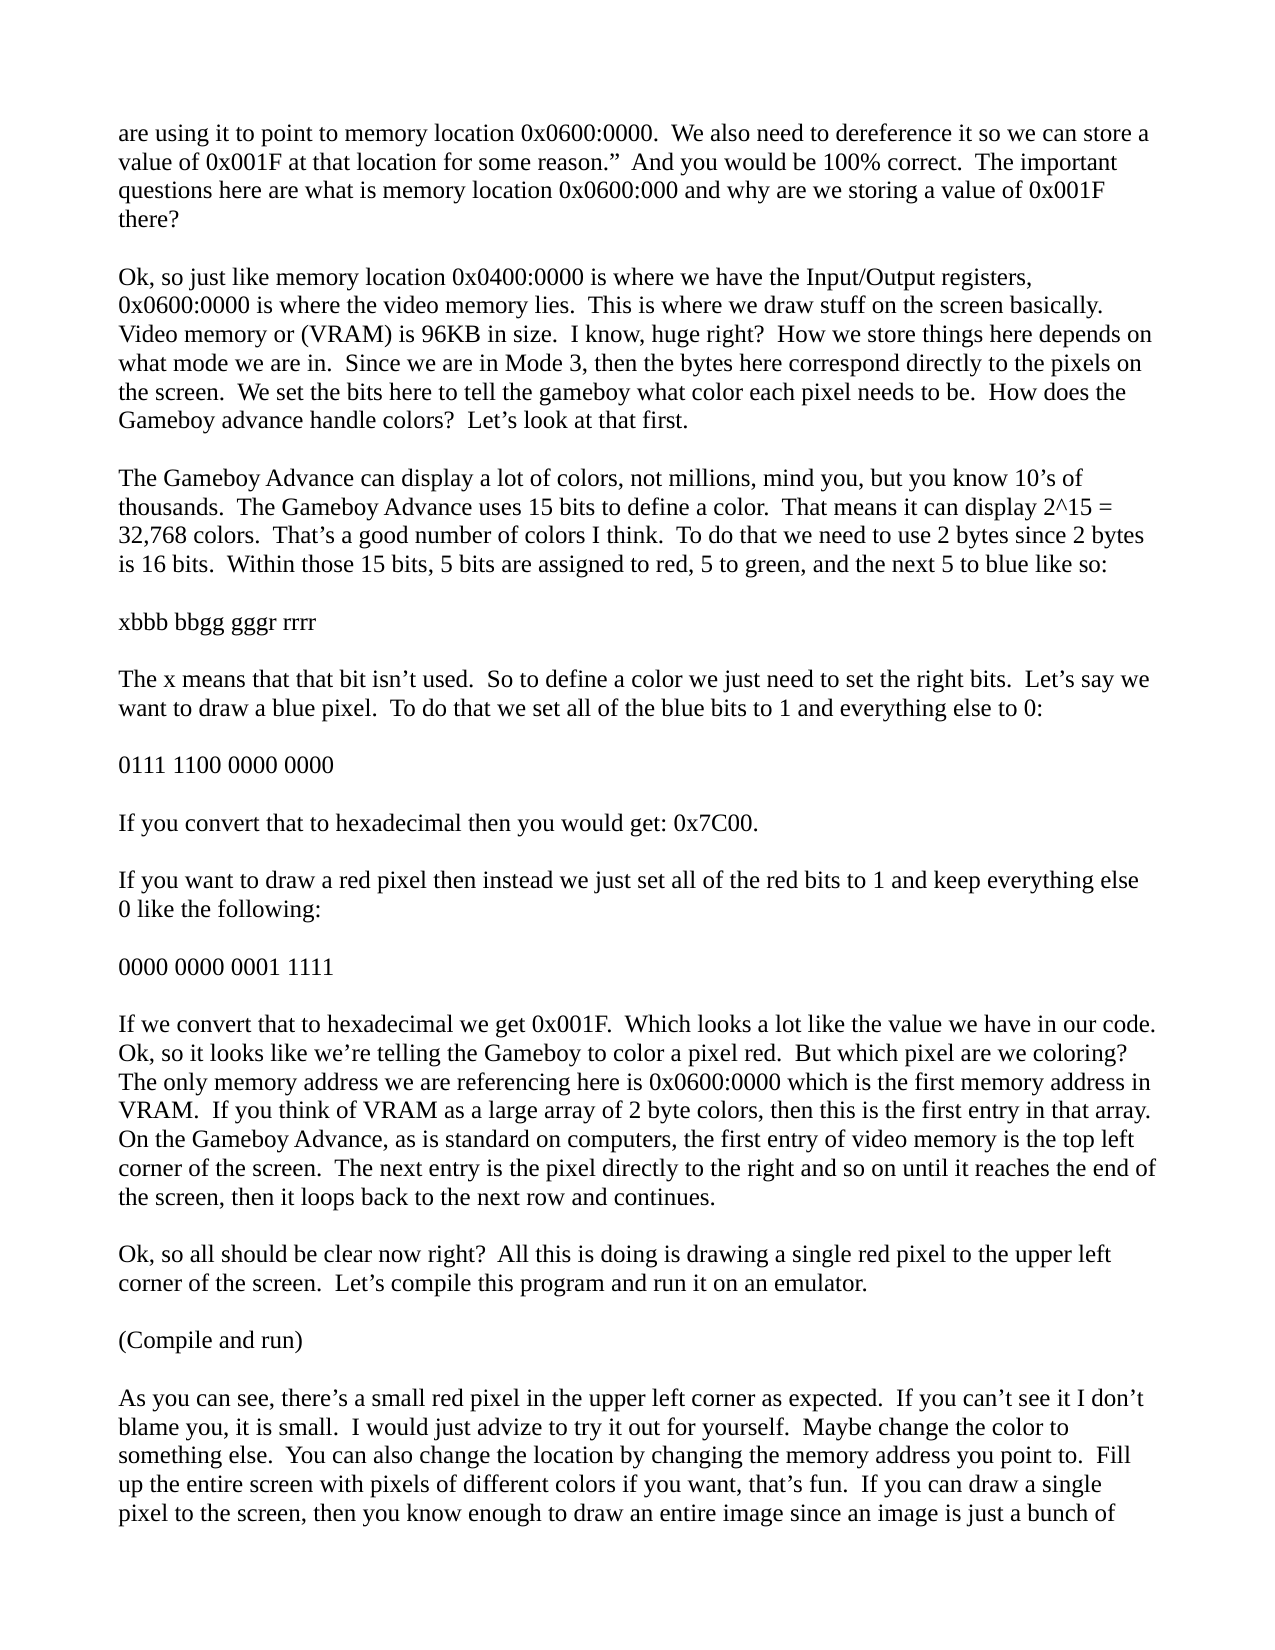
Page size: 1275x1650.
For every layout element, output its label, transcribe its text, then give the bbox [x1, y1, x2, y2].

text 0111 1100 0000 0000 [118, 751, 1157, 779]
text (Compile and run) [118, 1326, 1157, 1354]
text Ok, so all should be clear now right? All this is doing is drawing a single red pixel to the upper left corner of the screen. Let’s compile this program and run it on an emulator. [118, 1239, 1157, 1297]
text 0000 0000 0001 1111 [118, 952, 1157, 981]
text The x means that that bit isn’t used. So to define a color we just need to set the right bits. Let’s say we want to draw a blue pixel. To do that we set all of the blue bits to 1 and everything else to 0: [118, 664, 1157, 722]
text As you can see, there’s a small red pixel in the upper left corner as expected. If you can’t see it I don’t blame you, it is small. I would just advize to try it out for yourself. Maybe change the color to something else. You can also change the location by changing the memory address you point to. Fill up the entire screen with pixels of different colors if you want, that’s fun. If you can draw a single pixel to the screen, then you know enough to draw an entire image since an image is just a bunch of [118, 1383, 1157, 1527]
text If you convert that to hexadecimal then you would get: 0x7C00. [118, 808, 1157, 837]
text If we convert that to hexadecimal we get 0x001F. Which looks a lot like the value we have in our code. Ok, so it looks like we’re telling the Gameboy to color a pixel red. But which pixel are we coloring? The only memory address we are referencing here is 0x0600:0000 which is the first memory address in VRAM. If you think of VRAM as a large array of 2 byte colors, then this is the first entry in that array. On the Gameboy Advance, as is standard on computers, the first entry of video memory is the top left corner of the screen. The next entry is the pixel directly to the right and so on until it reaches the end of the screen, then it loops back to the next row and continues. [118, 1009, 1157, 1211]
text If you want to draw a red pixel then instead we just set all of the red bits to 1 and keep everything else 0 like the following: [118, 866, 1157, 923]
text The Gameboy Advance can display a lot of colors, not millions, mind you, but you know 10’s of thousands. The Gameboy Advance uses 15 bits to define a color. That means it can display 2^15 = 32,768 colors. That’s a good number of colors I think. To do that we need to use 2 bytes since 2 bytes is 16 bits. Within those 15 bits, 5 bits are assigned to red, 5 to green, and the next 5 to blue like so: [118, 463, 1157, 578]
text Ok, so just like memory location 0x0400:0000 is where we have the Input/Output registers, 0x0600:0000 is where the video memory lies. This is where we draw stuff on the screen basically. Video memory or (VRAM) is 96KB in size. I know, huge right? How we store things here depends on what mode we are in. Since we are in Mode 3, then the bytes here correspond directly to the pixels on the screen. We set the bits here to tell the gameboy what color each pixel needs to be. How does the Gameboy advance handle colors? Let’s look at that first. [118, 262, 1157, 434]
text are using it to point to memory location 0x0600:0000. We also need to dereference it so we can store a value of 0x001F at that location for some reason.” And you would be 100% correct. The important questions here are what is memory location 0x0600:000 and why are we storing a value of 0x001F there? [118, 118, 1157, 233]
text xbbb bbgg gggr rrrr [118, 607, 1157, 636]
